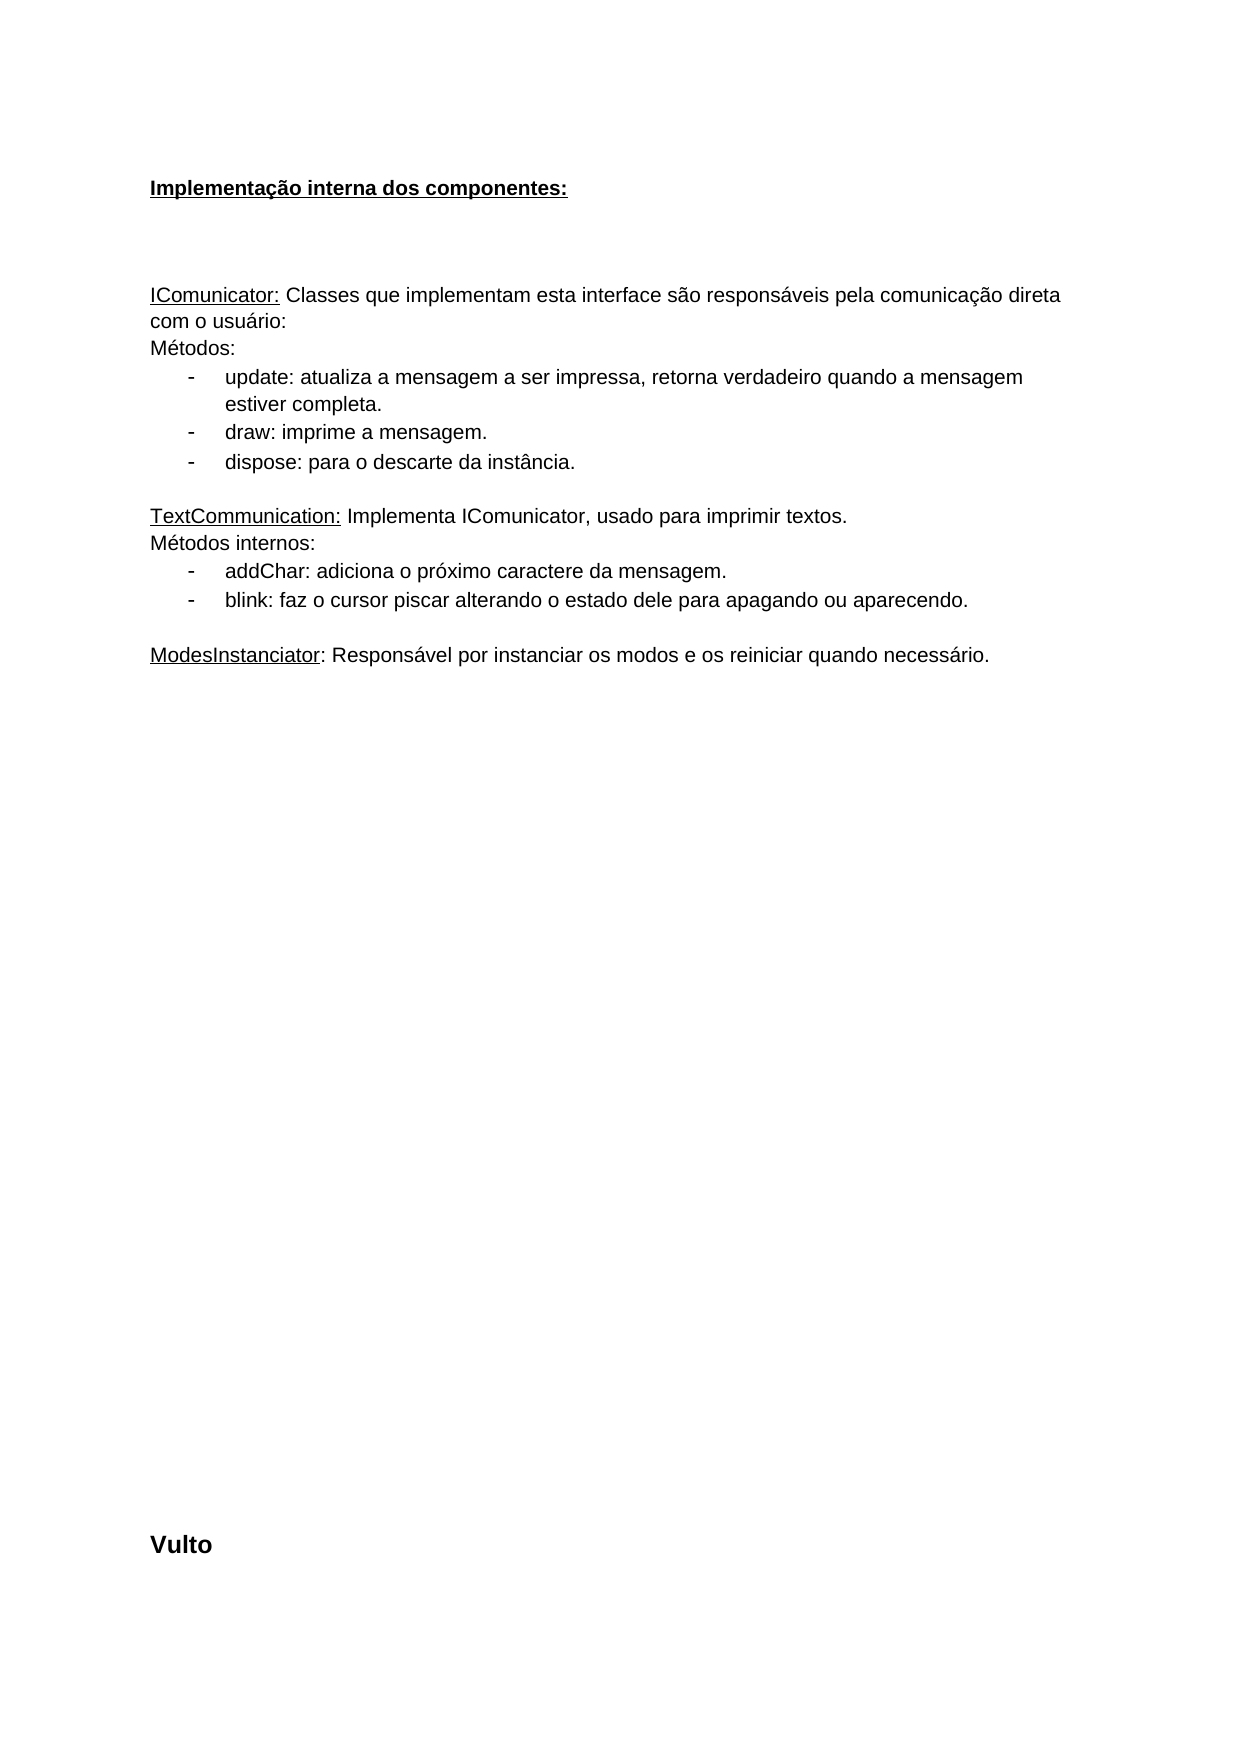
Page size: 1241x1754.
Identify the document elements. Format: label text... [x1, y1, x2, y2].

text Vulto [150, 1531, 1091, 1559]
list blink: faz o cursor piscar alterando o estado dele para apagando ou aparecendo. [187, 587, 1091, 613]
text Métodos: [150, 337, 1091, 360]
text Implementação interna dos componentes: [150, 177, 1091, 200]
list draw: imprime a mensagem. [187, 419, 1091, 445]
text Métodos internos: [150, 531, 1091, 554]
text IComunicator: Classes que implementam esta interface são responsáveis pela comunicação direta com o usuário: [150, 283, 1091, 333]
list addChar: adiciona o próximo caractere da mensagem. [187, 558, 1091, 583]
list update: atualiza a mensagem a ser impressa, retorna verdadeiro quando a mensagem estiver completa. [187, 363, 1091, 416]
list dispose: para o descarte da instância. [187, 448, 1091, 474]
text ModesInstanciator: Responsável por instanciar os modos e os reiniciar quando necessário. [150, 643, 1091, 666]
text TextCommunication: Implementa IComunicator, usado para imprimir textos. [150, 504, 1091, 528]
